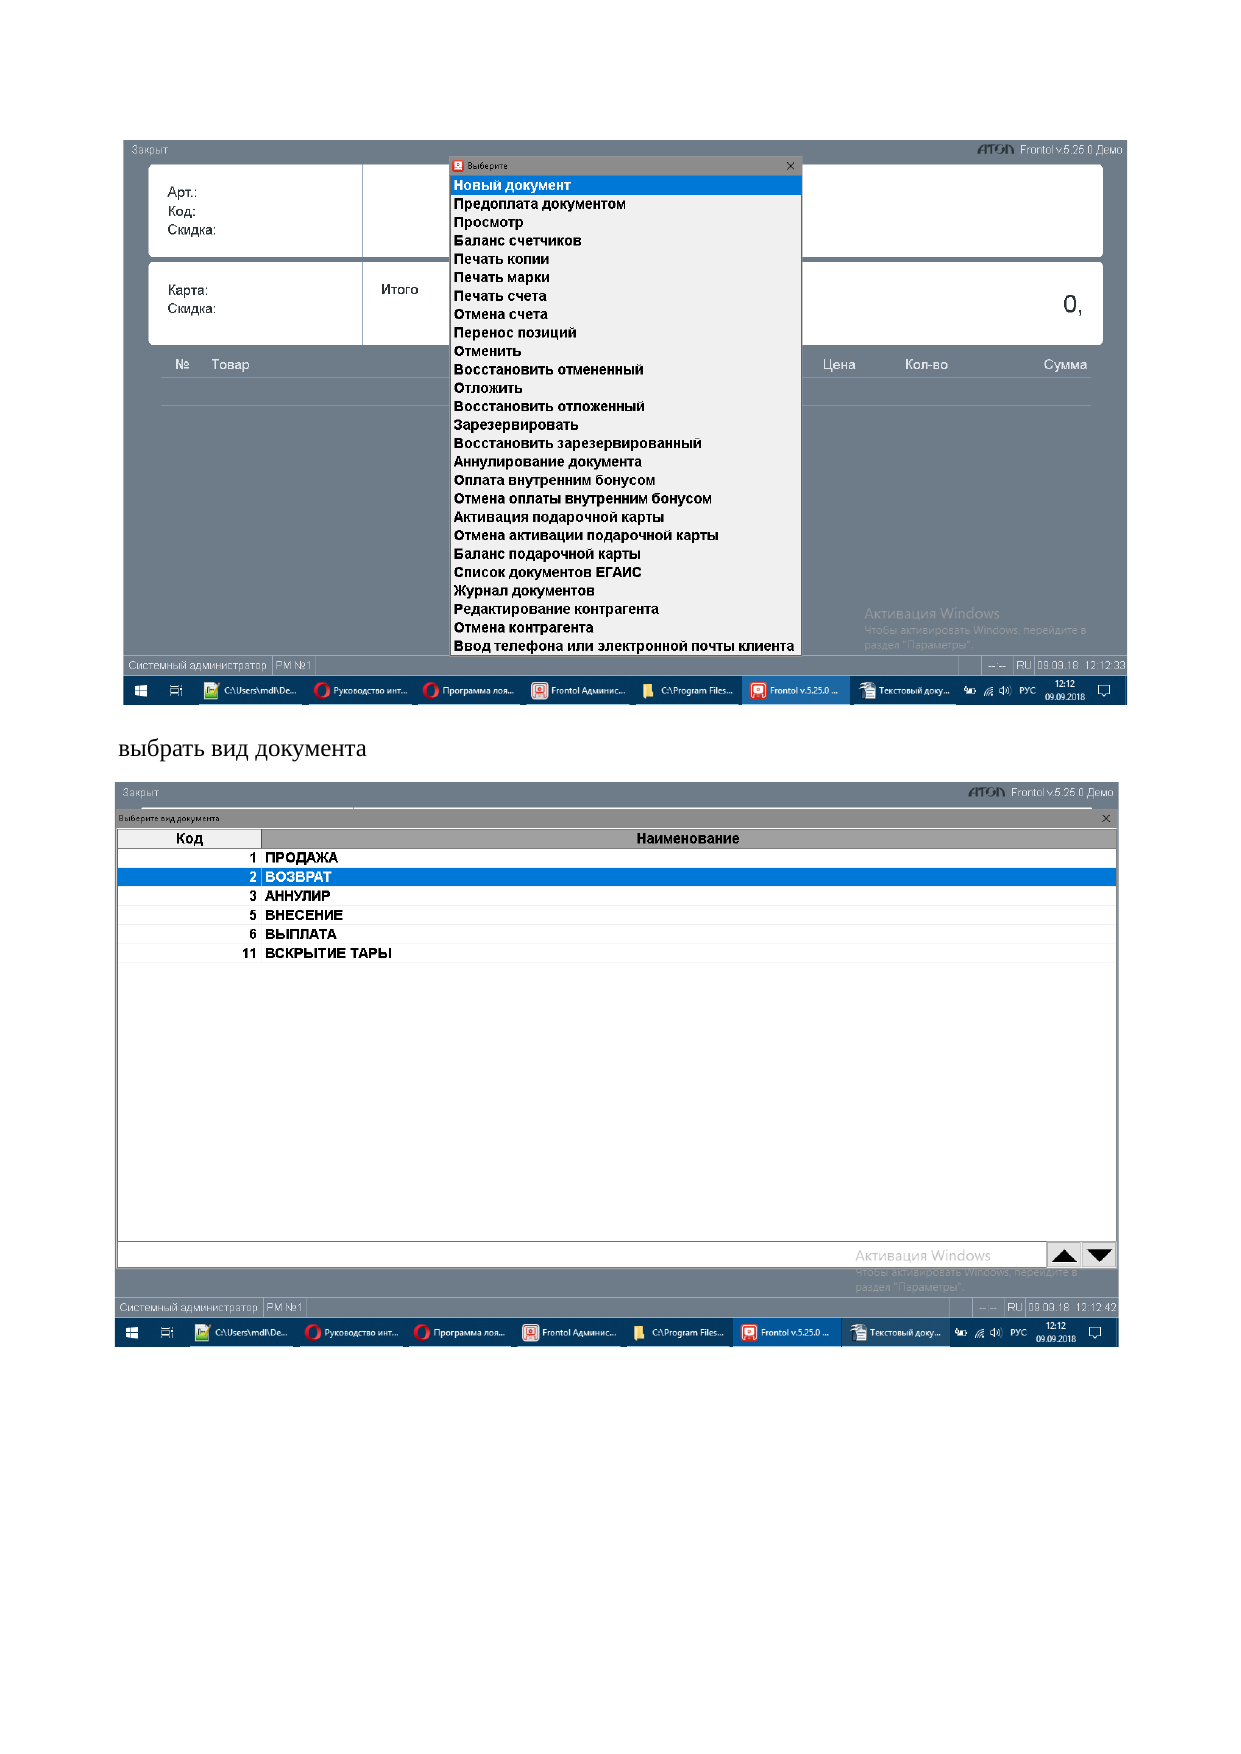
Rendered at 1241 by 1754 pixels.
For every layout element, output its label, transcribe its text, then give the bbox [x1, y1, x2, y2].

picture [123, 140, 1128, 705]
picture [114, 782, 1119, 1347]
text выбрать вид документа [118, 733, 1122, 762]
